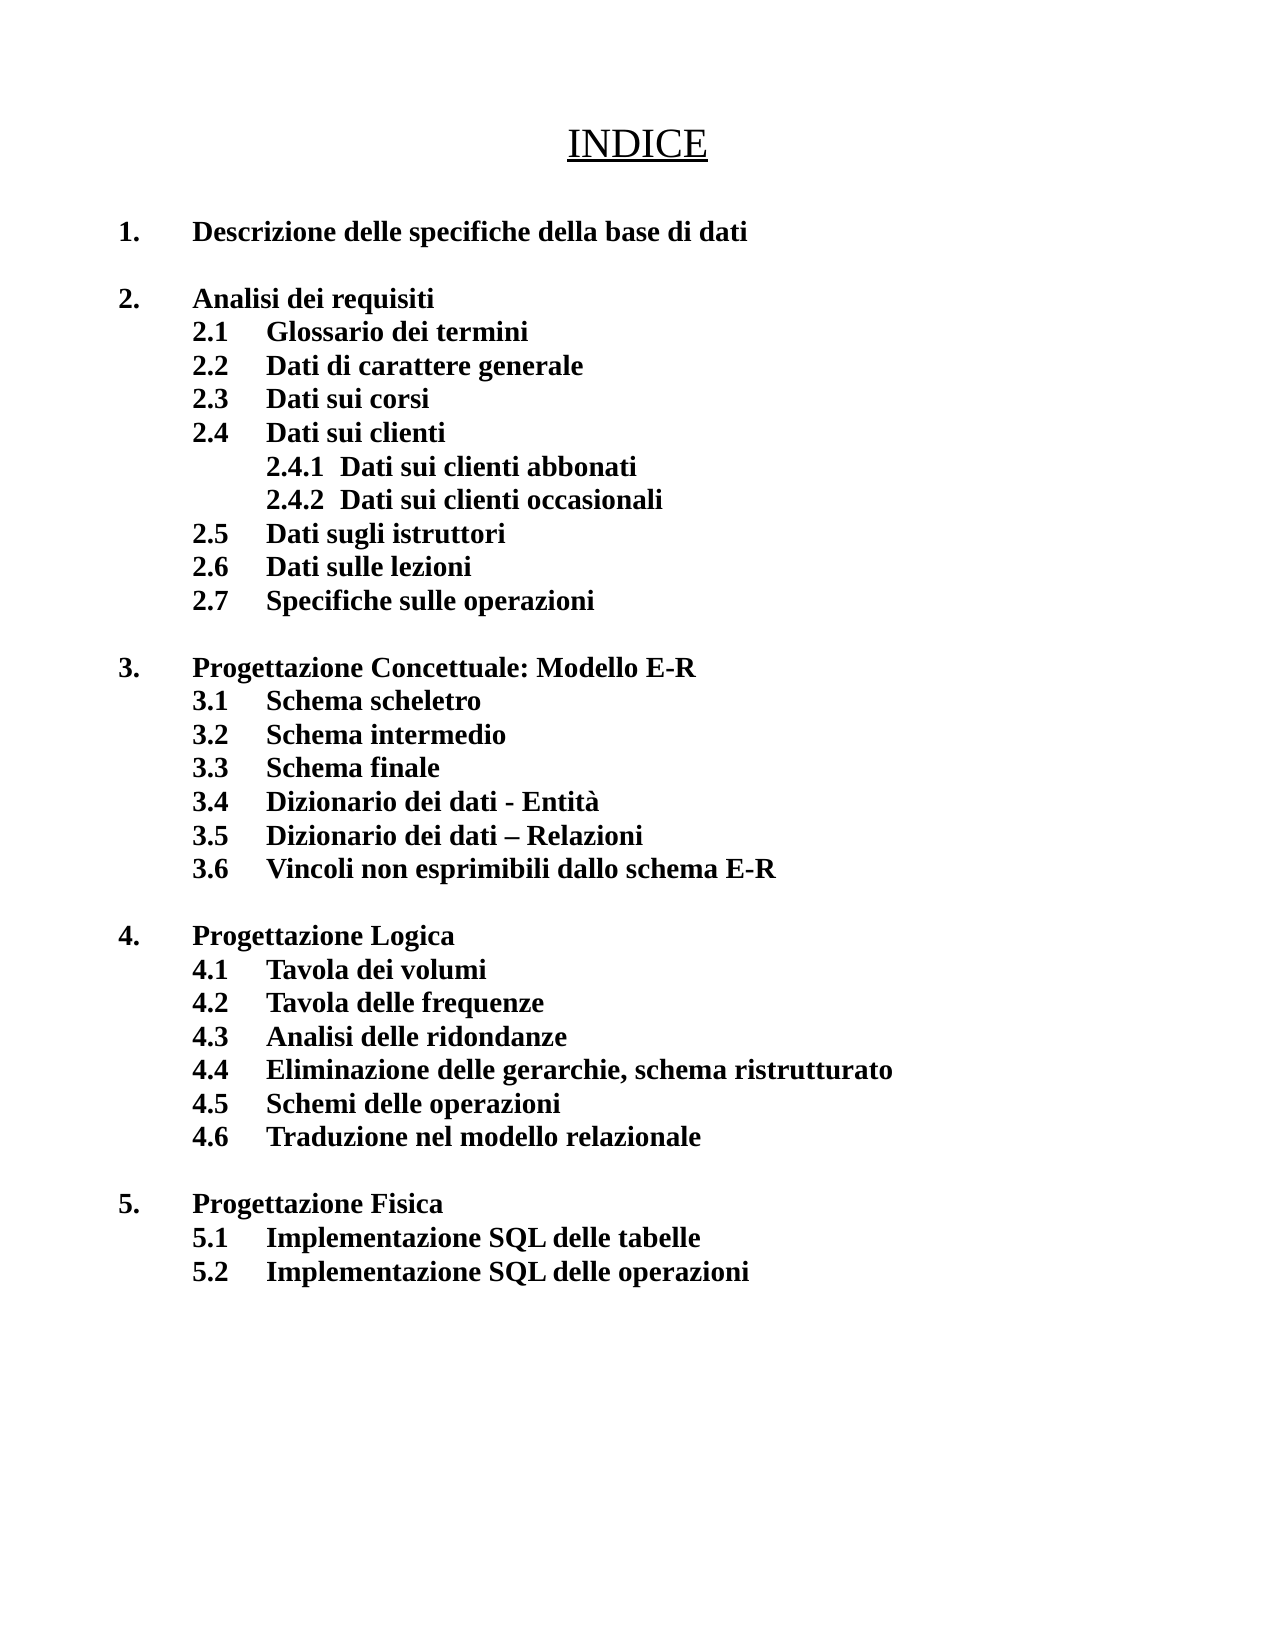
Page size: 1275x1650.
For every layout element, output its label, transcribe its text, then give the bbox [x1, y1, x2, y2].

text 4. Progettazione Logica [118, 918, 1157, 952]
text 3.5 Dizionario dei dati – Relazioni [118, 818, 1157, 851]
text 3.3 Schema finale [118, 751, 1157, 784]
text 4.3 Analisi delle ridondanze [118, 1019, 1157, 1052]
text 2.6 Dati sulle lezioni [118, 549, 1157, 583]
text 2.1 Glossario dei termini [118, 314, 1157, 348]
text 3.1 Schema scheletro [118, 683, 1157, 717]
text 2.7 Specifiche sulle operazioni [118, 583, 1157, 616]
text 2.4.1 Dati sui clienti abbonati [118, 449, 1157, 482]
text 4.5 Schemi delle operazioni [118, 1086, 1157, 1119]
text 2.4.2 Dati sui clienti occasionali [118, 482, 1157, 516]
text 2.2 Dati di carattere generale [118, 348, 1157, 382]
text 3.6 Vincoli non esprimibili dallo schema E-R [118, 851, 1157, 885]
text 2. Analisi dei requisiti [118, 281, 1157, 314]
text 2.5 Dati sugli istruttori [118, 516, 1157, 549]
text 1. Descrizione delle specifiche della base di dati [118, 214, 1157, 247]
text 4.4 Eliminazione delle gerarchie, schema ristrutturato [118, 1052, 1157, 1086]
text 3. Progettazione Concettuale: Modello E-R [118, 650, 1157, 683]
text 3.4 Dizionario dei dati - Entità [118, 784, 1157, 818]
text 3.2 Schema intermedio [118, 717, 1157, 751]
text 5. Progettazione Fisica [118, 1187, 1157, 1220]
text 4.1 Tavola dei volumi [118, 952, 1157, 985]
text 5.1 Implementazione SQL delle tabelle [118, 1220, 1157, 1254]
text 2.3 Dati sui corsi [118, 382, 1157, 415]
text INDICE [118, 118, 1157, 166]
text 4.2 Tavola delle frequenze [118, 985, 1157, 1019]
text 5.2 Implementazione SQL delle operazioni [118, 1254, 1157, 1287]
text 2.4 Dati sui clienti [118, 415, 1157, 449]
text 4.6 Traduzione nel modello relazionale [118, 1119, 1157, 1153]
